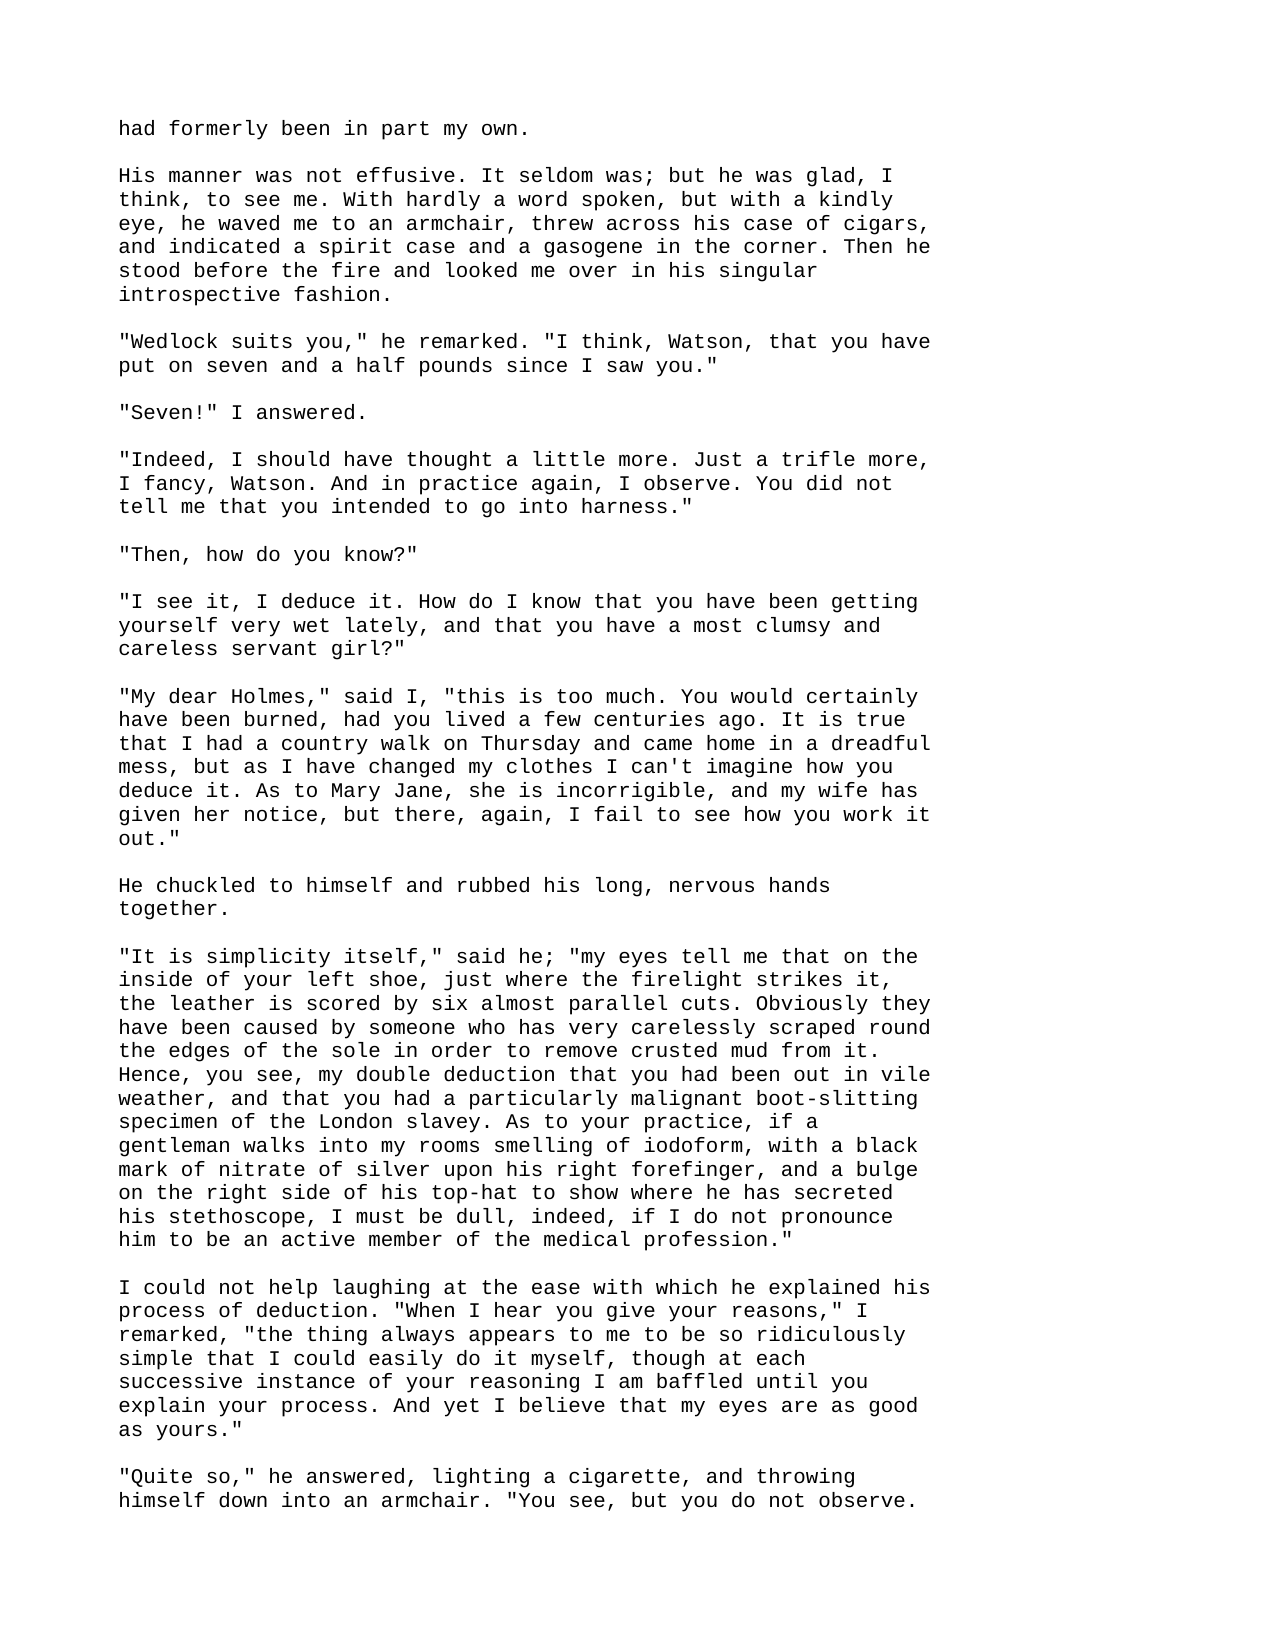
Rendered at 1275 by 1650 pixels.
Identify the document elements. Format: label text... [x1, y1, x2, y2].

text successive instance of your reasoning I am baffled until you [118, 1371, 1157, 1395]
text simple that I could easily do it myself, though at each [118, 1348, 1157, 1371]
text on the right side of his top-hat to show where he has secreted [118, 1182, 1157, 1206]
text careless servant girl?" [118, 638, 1157, 662]
text eye, he waved me to an armchair, threw across his case of cigars, [118, 213, 1157, 236]
text Hence, you see, my double deduction that you had been out in vile [118, 1064, 1157, 1088]
text as yours." [118, 1419, 1157, 1442]
text process of deduction. "When I hear you give your reasons," I [118, 1300, 1157, 1324]
text remarked, "the thing always appears to me to be so ridiculously [118, 1324, 1157, 1348]
text "Seven!" I answered. [118, 402, 1157, 426]
text him to be an active member of the medical profession." [118, 1229, 1157, 1253]
text tell me that you intended to go into harness." [118, 496, 1157, 520]
text specimen of the London slavey. As to your practice, if a [118, 1111, 1157, 1135]
text weather, and that you had a particularly malignant boot-slitting [118, 1088, 1157, 1111]
text together. [118, 898, 1157, 922]
text his stethoscope, I must be dull, indeed, if I do not pronounce [118, 1206, 1157, 1229]
text "Then, how do you know?" [118, 544, 1157, 567]
text have been caused by someone who has very carelessly scraped round [118, 1017, 1157, 1040]
text His manner was not effusive. It seldom was; but he was glad, I [118, 165, 1157, 189]
text He chuckled to himself and rubbed his long, nervous hands [118, 875, 1157, 898]
text "I see it, I deduce it. How do I know that you have been getting [118, 591, 1157, 615]
text I fancy, Watson. And in practice again, I observe. You did not [118, 473, 1157, 496]
text explain your process. And yet I believe that my eyes are as good [118, 1395, 1157, 1419]
text the edges of the sole in order to remove crusted mud from it. [118, 1040, 1157, 1064]
text yourself very wet lately, and that you have a most clumsy and [118, 615, 1157, 638]
text the leather is scored by six almost parallel cuts. Obviously they [118, 993, 1157, 1017]
text and indicated a spirit case and a gasogene in the corner. Then he [118, 236, 1157, 260]
text introspective fashion. [118, 284, 1157, 307]
text "It is simplicity itself," said he; "my eyes tell me that on the [118, 946, 1157, 969]
text gentleman walks into my rooms smelling of iodoform, with a black [118, 1135, 1157, 1158]
text mess, but as I have changed my clothes I can't imagine how you [118, 757, 1157, 780]
text I could not help laughing at the ease with which he explained his [118, 1277, 1157, 1300]
text himself down into an armchair. "You see, but you do not observe. [118, 1489, 1157, 1513]
text out." [118, 827, 1157, 851]
text think, to see me. With hardly a word spoken, but with a kindly [118, 189, 1157, 213]
text put on seven and a half pounds since I saw you." [118, 354, 1157, 378]
text have been burned, had you lived a few centuries ago. It is true [118, 709, 1157, 733]
text had formerly been in part my own. [118, 118, 1157, 142]
text deduce it. As to Mary Jane, she is incorrigible, and my wife has [118, 780, 1157, 804]
text mark of nitrate of silver upon his right forefinger, and a bulge [118, 1158, 1157, 1182]
text "Indeed, I should have thought a little more. Just a trifle more, [118, 449, 1157, 473]
text inside of your left shoe, just where the firelight strikes it, [118, 969, 1157, 993]
text "My dear Holmes," said I, "this is too much. You would certainly [118, 686, 1157, 709]
text stood before the fire and looked me over in his singular [118, 260, 1157, 284]
text given her notice, but there, again, I fail to see how you work it [118, 804, 1157, 827]
text that I had a country walk on Thursday and came home in a dreadful [118, 733, 1157, 757]
text "Wedlock suits you," he remarked. "I think, Watson, that you have [118, 331, 1157, 354]
text "Quite so," he answered, lighting a cigarette, and throwing [118, 1466, 1157, 1489]
